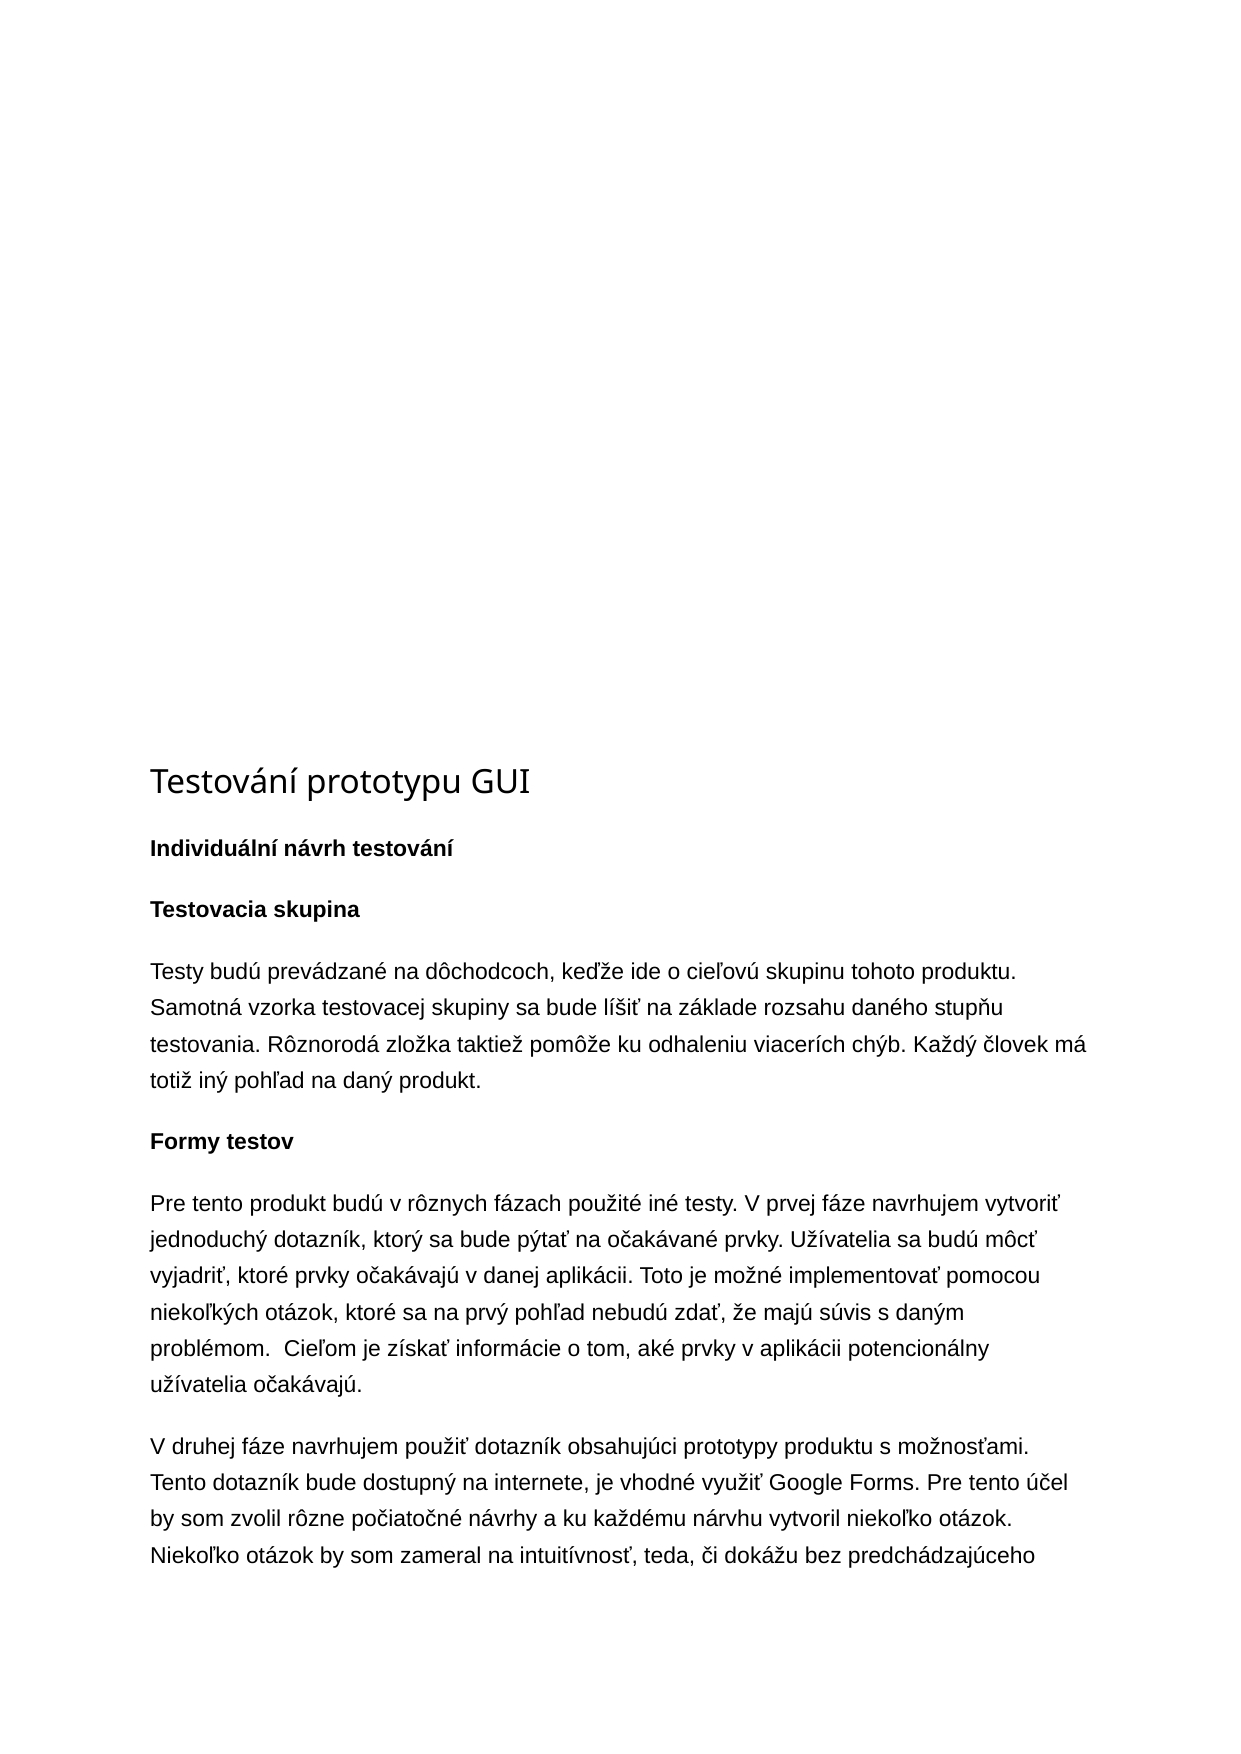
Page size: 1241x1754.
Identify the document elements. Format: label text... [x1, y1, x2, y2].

text Pre tento produkt budú v rôznych fázach použité iné testy. V prvej fáze navrhujem vytvoriť jednoduchý dotazník, ktorý sa bude pýtať na očakávané prvky. Užívatelia sa budú môcť vyjadriť, ktoré prvky očakávajú v danej aplikácii. Toto je možné implementovať pomocou niekoľkých otázok, ktoré sa na prvý pohľad nebudú zdať, že majú súvis s daným problémom. Cieľom je získať informácie o tom, aké prvky v aplikácii potencionálny užívatelia očakávajú. [150, 1189, 1090, 1398]
text V druhej fáze navrhujem použiť dotazník obsahujúci prototypy produktu s možnosťami. Tento dotazník bude dostupný na internete, je vhodné využiť Google Forms. Pre tento účel by som zvolil rôzne počiatočné návrhy a ku každému nárvhu vytvoril niekoľko otázok. Niekoľko otázok by som zameral na intuitívnosť, teda, či dokážu bez predchádzajúceho [150, 1433, 1090, 1568]
text Testy budú prevádzané na dôchodcoch, keďže ide o cieľovú skupinu tohoto produktu. Samotná vzorka testovacej skupiny sa bude líšiť na základe rozsahu daného stupňu testovania. Rôznorodá zložka taktiež pomôže ku odhaleniu viacerích chýb. Každý človek má totiž iný pohľad na daný produkt. [150, 958, 1090, 1093]
text Testovacia skupina [150, 896, 1090, 923]
text Individuální návrh testování [150, 835, 1090, 861]
subtitle Testování prototypu GUI [150, 758, 1090, 803]
text Formy testov [150, 1128, 1090, 1154]
